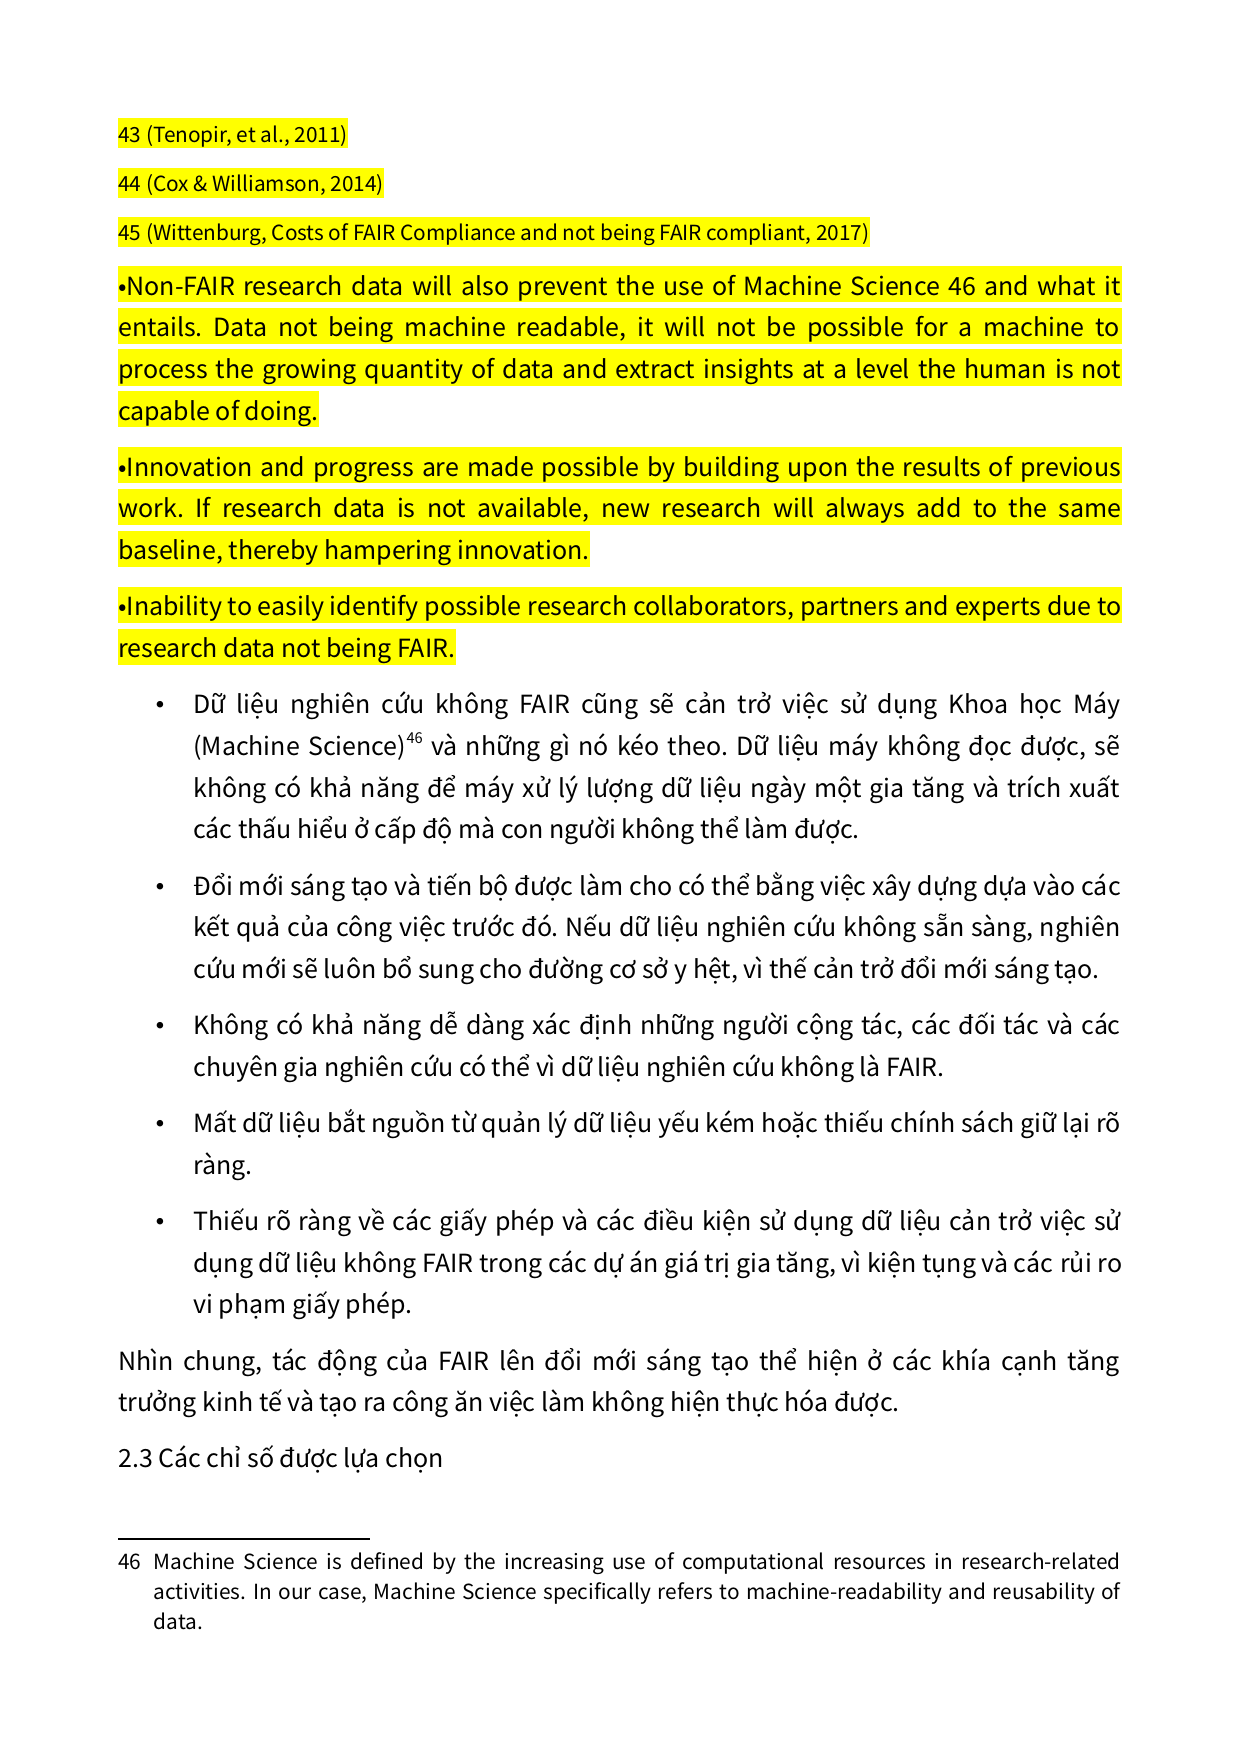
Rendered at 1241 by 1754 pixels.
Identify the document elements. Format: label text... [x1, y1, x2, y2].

text Nhìn chung, tác động của FAIR lên đổi mới sáng tạo thể hiện ở các khía cạnh tăng trưởng kinh tế và tạo ra công ăn việc làm không hiện thực hóa được. [118, 1341, 1122, 1419]
list Machine Science is defined by the increasing use of computational resources in research-related activities. In our case, Machine Science specifically refers to machine-readability and reusability of data. [118, 1545, 1122, 1636]
list Thiếu rõ ràng về các giấy phép và các điều kiện sử dụng dữ liệu cản trở việc sử dụng dữ liệu không FAIR trong các dự án giá trị gia tăng, vì kiện tụng và các rủi ro vi phạm giấy phép. [156, 1201, 1122, 1321]
list Đổi mới sáng tạo và tiến bộ được làm cho có thể bằng việc xây dựng dựa vào các kết quả của công việc trước đó. Nếu dữ liệu nghiên cứu không sẵn sàng, nghiên cứu mới sẽ luôn bổ sung cho đường cơ sở y hệt, vì thế cản trở đổi mới sáng tạo. [156, 866, 1122, 986]
list Không có khả năng dễ dàng xác định những người cộng tác, các đối tác và các chuyên gia nghiên cứu có thể vì dữ liệu nghiên cứu không là FAIR. [156, 1006, 1122, 1083]
list Dữ liệu nghiên cứu không FAIR cũng sẽ cản trở việc sử dụng Khoa học Máy (Machine Science) và những gì nó kéo theo. Dữ liệu máy không đọc được, sẽ không có khả năng để máy xử lý lượng dữ liệu ngày một gia tăng và trích xuất các thấu hiểu ở cấp độ mà con người không thể làm được. [156, 685, 1122, 846]
text •Innovation and progress are made possible by building upon the results of previous work. If research data is not available, new research will always add to the same baseline, thereby hampering innovation. [118, 447, 1122, 567]
text 2.3 Các chỉ số được lựa chọn [118, 1439, 1122, 1475]
text •Inability to easily identify possible research collaborators, partners and experts due to research data not being FAIR. [118, 587, 1122, 665]
text 44 (Cox & Williamson, 2014) [118, 167, 1122, 198]
text 45 (Wittenburg, Costs of FAIR Compliance and not being FAIR compliant, 2017) [118, 217, 1122, 247]
text •Non-FAIR research data will also prevent the use of Machine Science 46 and what it entails. Data not being machine readable, it will not be possible for a machine to process the growing quantity of data and extract insights at a level the human is not capable of doing. [118, 266, 1122, 427]
list Mất dữ liệu bắt nguồn từ quản lý dữ liệu yếu kém hoặc thiếu chính sách giữ lại rõ ràng. [156, 1103, 1122, 1181]
text 43 (Tenopir, et al., 2011) [118, 118, 1122, 148]
